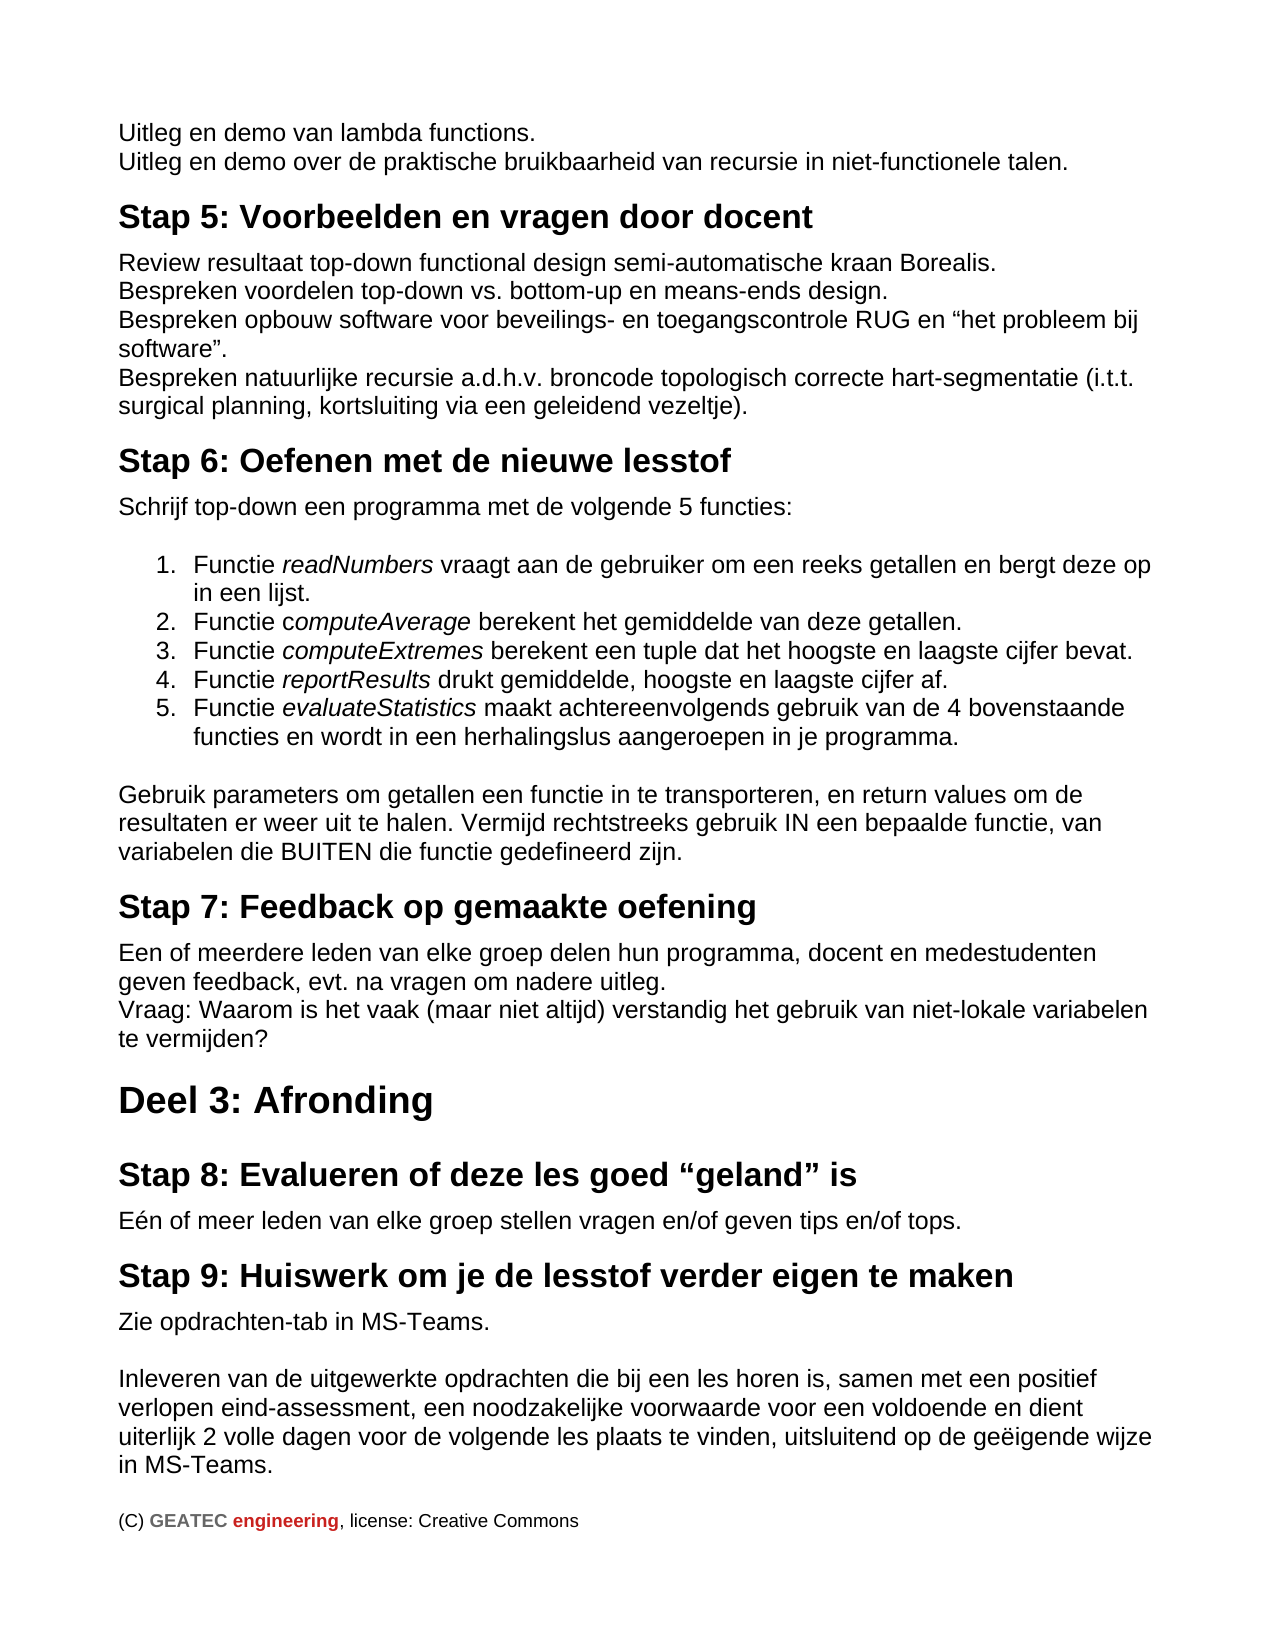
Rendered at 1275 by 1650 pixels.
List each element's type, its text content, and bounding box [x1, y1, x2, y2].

list Functie evaluateStatistics maakt achtereenvolgends gebruik van de 4 bovenstaande functies en wordt in een herhalingslus aangeroepen in je programma. [156, 693, 1157, 751]
text Vraag: Waarom is het vaak (maar niet altijd) verstandig het gebruik van niet-lokale variabelen te vermijden? [118, 995, 1157, 1053]
text Bespreken voordelen top-down vs. bottom-up en means-ends design. [118, 276, 1157, 305]
list Functie readNumbers vraagt aan de gebruiker om een reeks getallen en bergt deze op in een lijst. [156, 549, 1157, 607]
text Schrijf top-down een programma met de volgende 5 functies: [118, 492, 1157, 521]
subtitle Stap 5: Voorbeelden en vragen door docent [118, 196, 1157, 235]
text Eén of meer leden van elke groep stellen vragen en/of geven tips en/of tops. [118, 1206, 1157, 1235]
subtitle Stap 8: Evalueren of deze les goed “geland” is [118, 1155, 1157, 1193]
text Uitleg en demo van lambda functions. [118, 118, 1157, 147]
subtitle Stap 6: Oefenen met de nieuwe lesstof [118, 441, 1157, 479]
list Functie computeAverage berekent het gemiddelde van deze getallen. [156, 607, 1157, 636]
text Bespreken opbouw software voor beveilings- en toegangscontrole RUG en “het probleem bij software”. [118, 305, 1157, 363]
text Uitleg en demo over de praktische bruikbaarheid van recursie in niet-functionele talen. [118, 147, 1157, 176]
text Review resultaat top-down functional design semi-automatische kraan Borealis. [118, 248, 1157, 276]
text Een of meerdere leden van elke groep delen hun programma, docent en medestudenten geven feedback, evt. na vragen om nadere uitleg. [118, 938, 1157, 995]
list Functie reportResults drukt gemiddelde, hoogste en laagste cijfer af. [156, 664, 1157, 693]
subtitle Stap 9: Huiswerk om je de lesstof verder eigen te maken [118, 1256, 1157, 1294]
subtitle Stap 7: Feedback op gemaakte oefening [118, 887, 1157, 925]
text Gebruik parameters om getallen een functie in te transporteren, en return values om de resultaten er weer uit te halen. Vermijd rechtstreeks gebruik IN een bepaalde functie, van variabelen die BUITEN die functie gedefineerd zijn. [118, 779, 1157, 866]
subtitle Deel 3: Afronding [118, 1078, 1157, 1121]
text Zie opdrachten-tab in MS-Teams. Inleveren van de uitgewerkte opdrachten die bij een les horen is, samen met een positief verlopen eind-assessment, een noodzakelijke voorwaarde voor een voldoende en dient uiterlijk 2 volle dagen voor de volgende les plaats te vinden, uitsluitend op de geëigende wijze in MS-Teams. [118, 1307, 1157, 1479]
list Functie computeExtremes berekent een tuple dat het hoogste en laagste cijfer bevat. [156, 636, 1157, 664]
text Bespreken natuurlijke recursie a.d.h.v. broncode topologisch correcte hart-segmentatie (i.t.t. surgical planning, kortsluiting via een geleidend vezeltje). [118, 363, 1157, 420]
